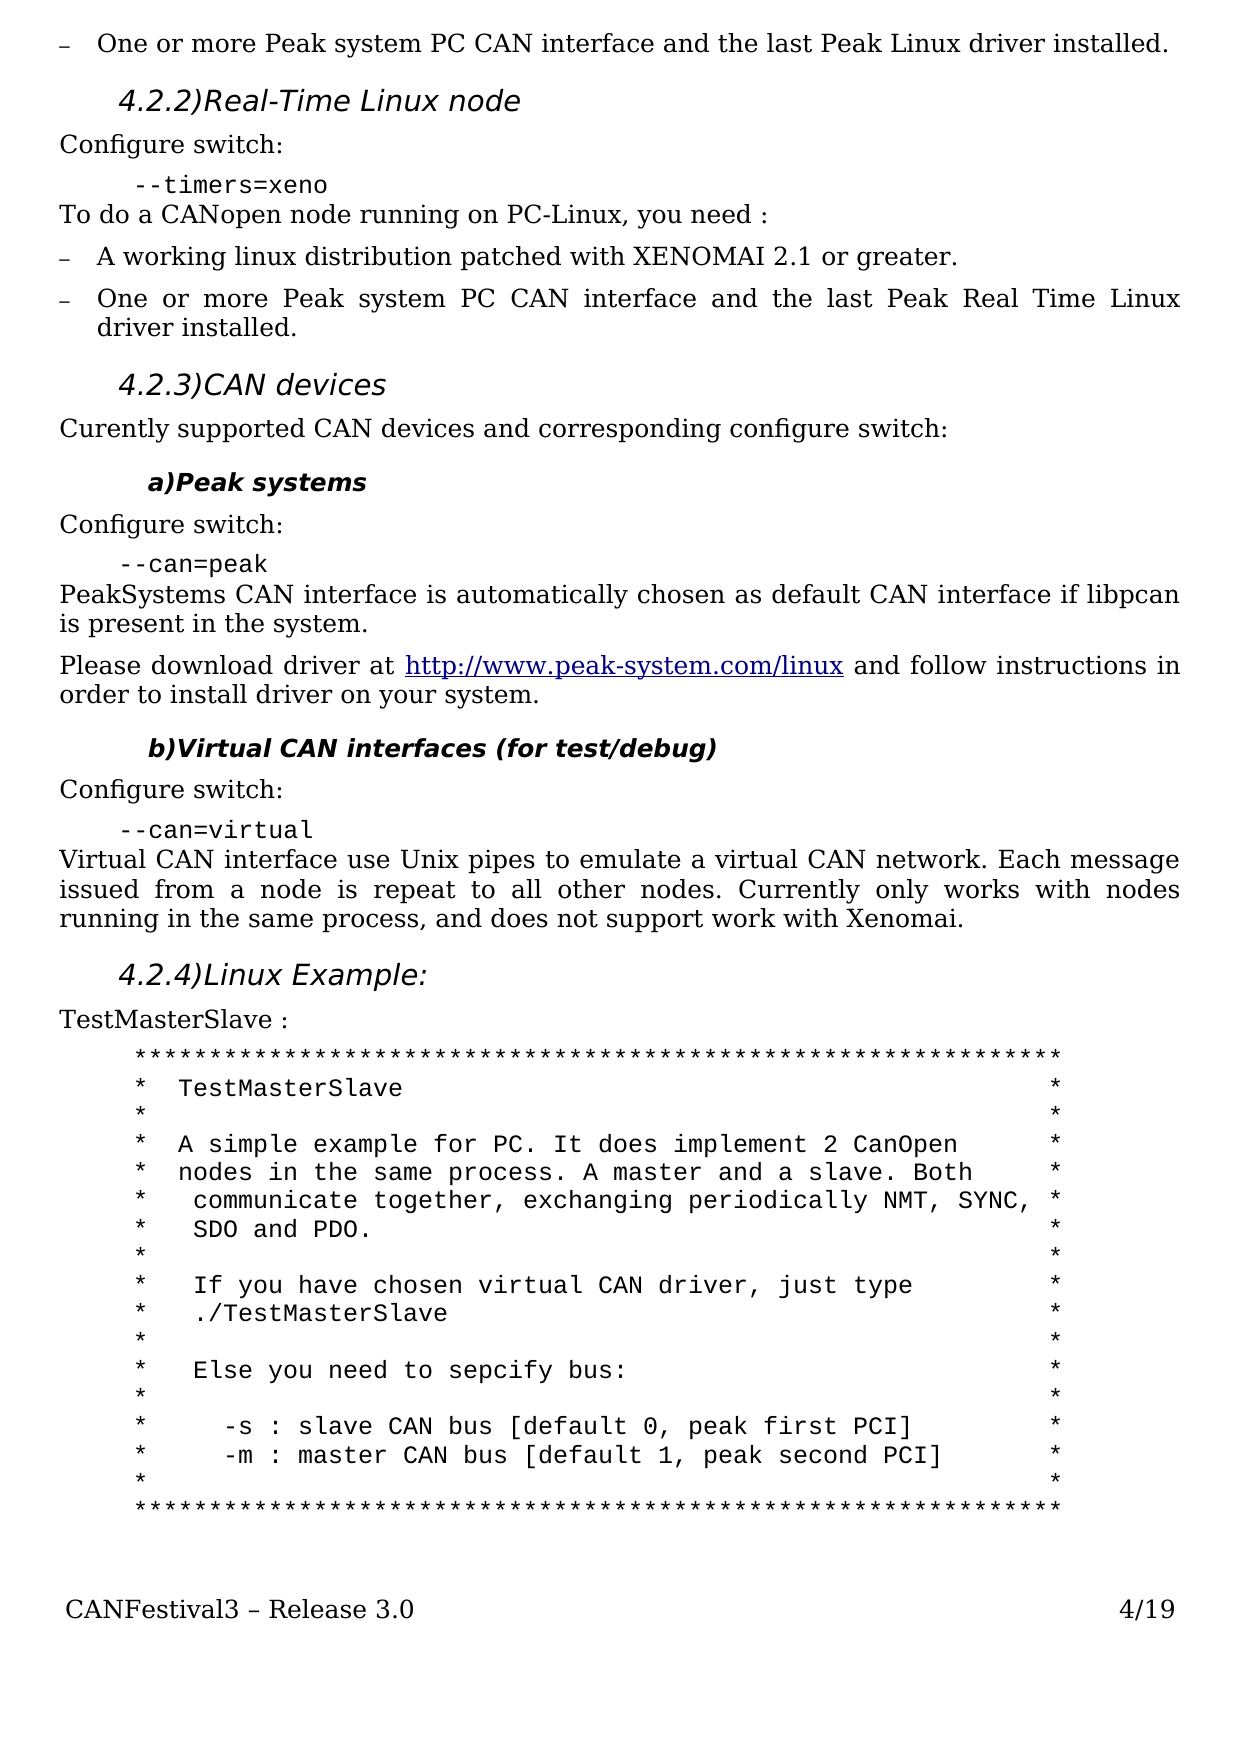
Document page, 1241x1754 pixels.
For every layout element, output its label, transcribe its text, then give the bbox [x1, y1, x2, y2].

text Configure switch: [59, 510, 1181, 539]
list One or more Peak system PC CAN interface and the last Peak Real Time Linux driver installed. [59, 284, 1181, 343]
subtitle Peak systems [59, 469, 1181, 497]
text ************************************************************** * TestMasterSlave * * * * A simple example for PC. It does implement 2 CanOpen * * nodes in the same process. A master and a slave. Both * * communicate together, exchanging periodically NMT, SYNC, * * SDO and PDO. * * * * If you have chosen virtual CAN driver, just type * * ./TestMasterSlave * * * * Else you need to sepcify bus: * * * * -s : slave CAN bus [default 0, peak first PCI] * * -m : master CAN bus [default 1, peak second PCI] * * * ************************************************************** [59, 1047, 1181, 1527]
text Please download driver at http://www.peak-system.com/linux and follow instructions in order to install driver on your system. [59, 651, 1181, 709]
text --timers=xeno [59, 172, 1181, 201]
text Curently supported CAN devices and corresponding configure switch: [59, 414, 1181, 444]
text Configure switch: [59, 776, 1181, 805]
subtitle Linux Example: [59, 958, 1181, 993]
list A working linux distribution patched with XENOMAI 2.1 or greater. [59, 242, 1181, 272]
text --can=peak [59, 552, 1181, 580]
subtitle Virtual CAN interfaces (for test/debug) [59, 734, 1181, 763]
text Virtual CAN interface use Unix pipes to emulate a virtual CAN network. Each message issued from a node is repeat to all other nodes. Currently only works with nodes running in the same process, and does not support work with Xenomai. [59, 846, 1181, 933]
text --can=virtual [59, 817, 1181, 846]
subtitle Real-Time Linux node [59, 84, 1181, 118]
text PeakSystems CAN interface is automatically chosen as default CAN interface if libpcan is present in the system. [59, 580, 1181, 638]
text Configure switch: [59, 131, 1181, 160]
subtitle CAN devices [59, 368, 1181, 402]
list One or more Peak system PC CAN interface and the last Peak Linux driver installed. [59, 29, 1181, 59]
text To do a CANopen node running on PC-Linux, you need : [59, 201, 1181, 230]
text TestMasterSlave : [59, 1005, 1181, 1034]
